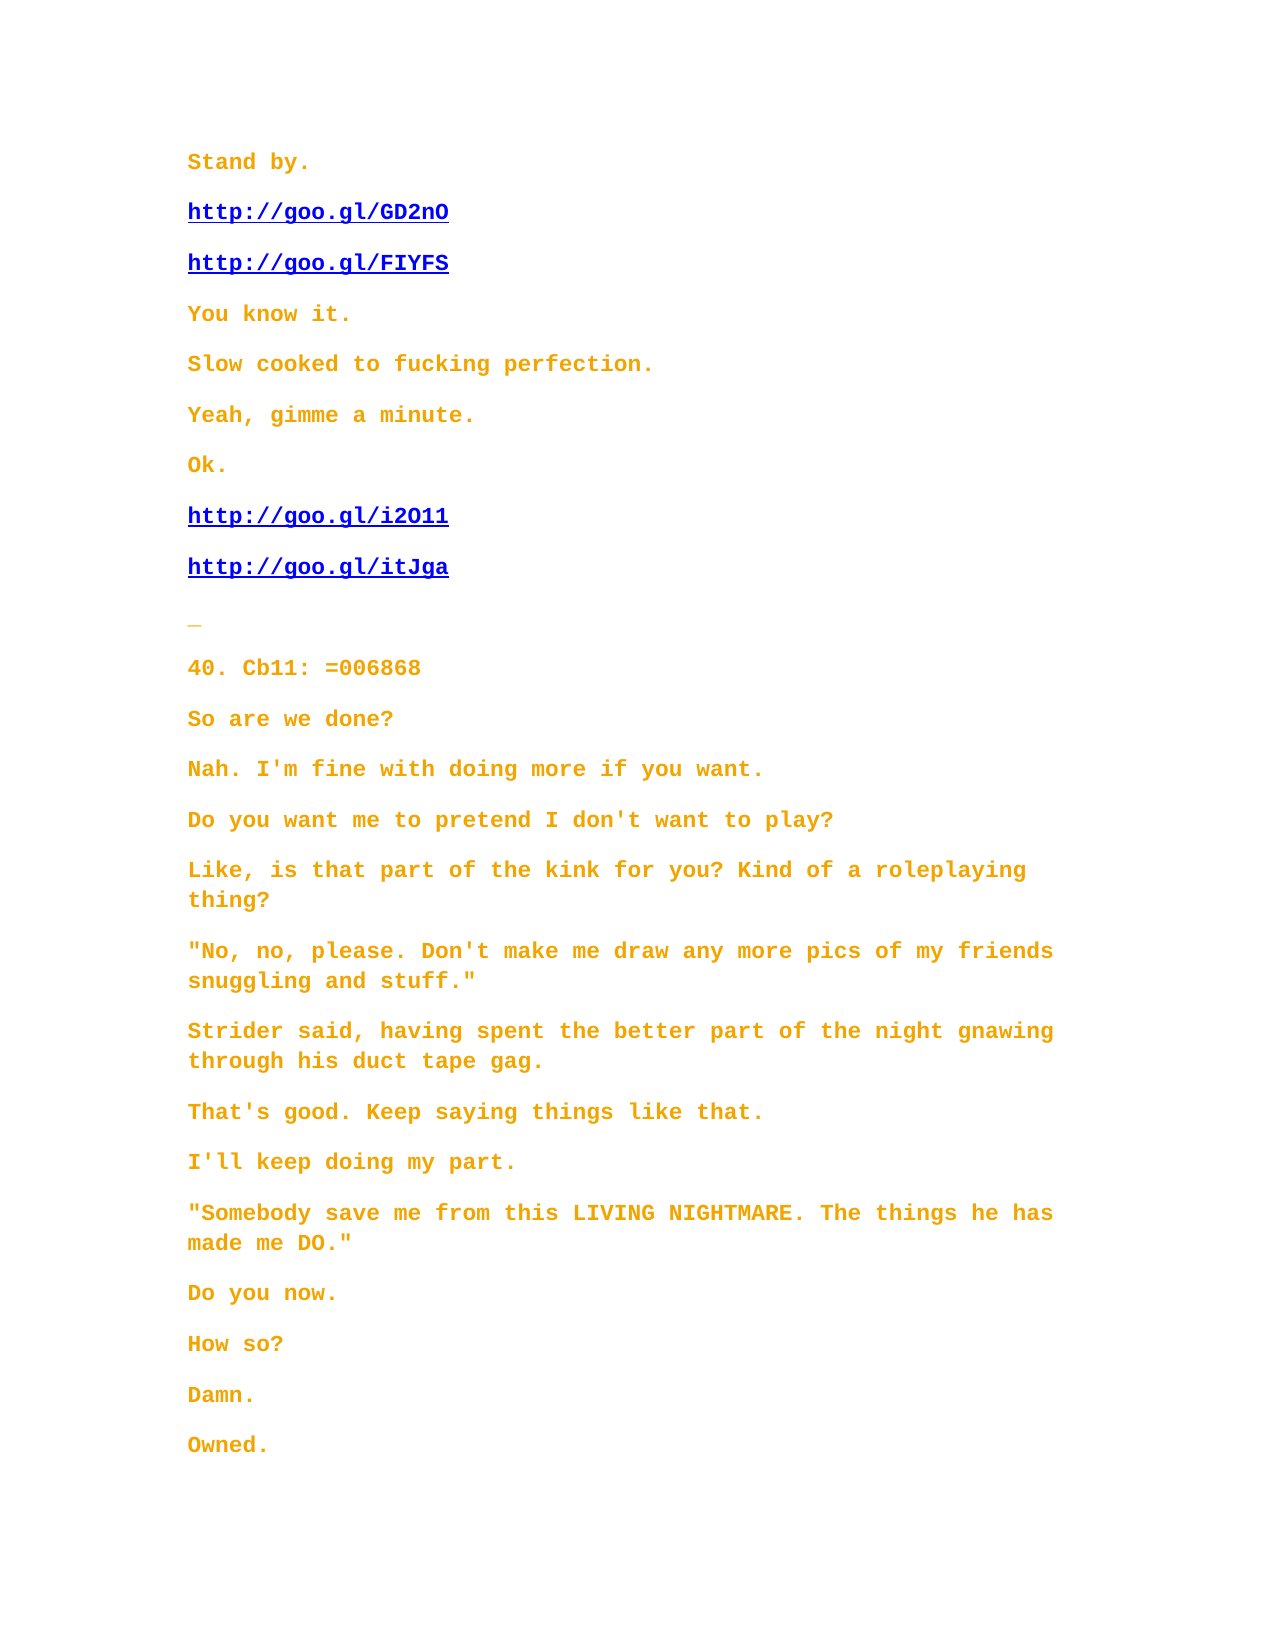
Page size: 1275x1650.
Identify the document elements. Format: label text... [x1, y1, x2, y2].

text Slow cooked to fucking perfection. [187, 352, 1087, 378]
text Nah. I'm fine with doing more if you want. [187, 757, 1087, 783]
text So are we done? [187, 707, 1087, 733]
text Do you now. [187, 1282, 1087, 1308]
text That's good. Keep saying things like that. [187, 1100, 1087, 1126]
text You know it. [187, 302, 1087, 328]
text http://goo.gl/GD2nO [187, 201, 1087, 227]
text Damn. [187, 1383, 1087, 1409]
text Strider said, having spent the better part of the night gnawing through his duct tape gag. [187, 1019, 1087, 1075]
text Yeah, gimme a minute. [187, 403, 1087, 429]
text Ok. [187, 454, 1087, 480]
text I'll keep doing my part. [187, 1151, 1087, 1177]
text Owned. [187, 1433, 1087, 1459]
text _ [187, 606, 1087, 632]
text Like, is that part of the kink for you? Kind of a roleplaying thing? [187, 859, 1087, 914]
text http://goo.gl/FIYFS [187, 251, 1087, 277]
text Stand by. [187, 150, 1087, 176]
text http://goo.gl/i2O11 [187, 504, 1087, 530]
text Do you want me to pretend I don't want to play? [187, 808, 1087, 834]
text "No, no, please. Don't make me draw any more pics of my friends snuggling and stuff." [187, 939, 1087, 995]
text http://goo.gl/itJga [187, 555, 1087, 581]
text How so? [187, 1332, 1087, 1358]
text 40. Cb11: =006868 [187, 656, 1087, 682]
text "Somebody save me from this LIVING NIGHTMARE. The things he has made me DO." [187, 1201, 1087, 1257]
